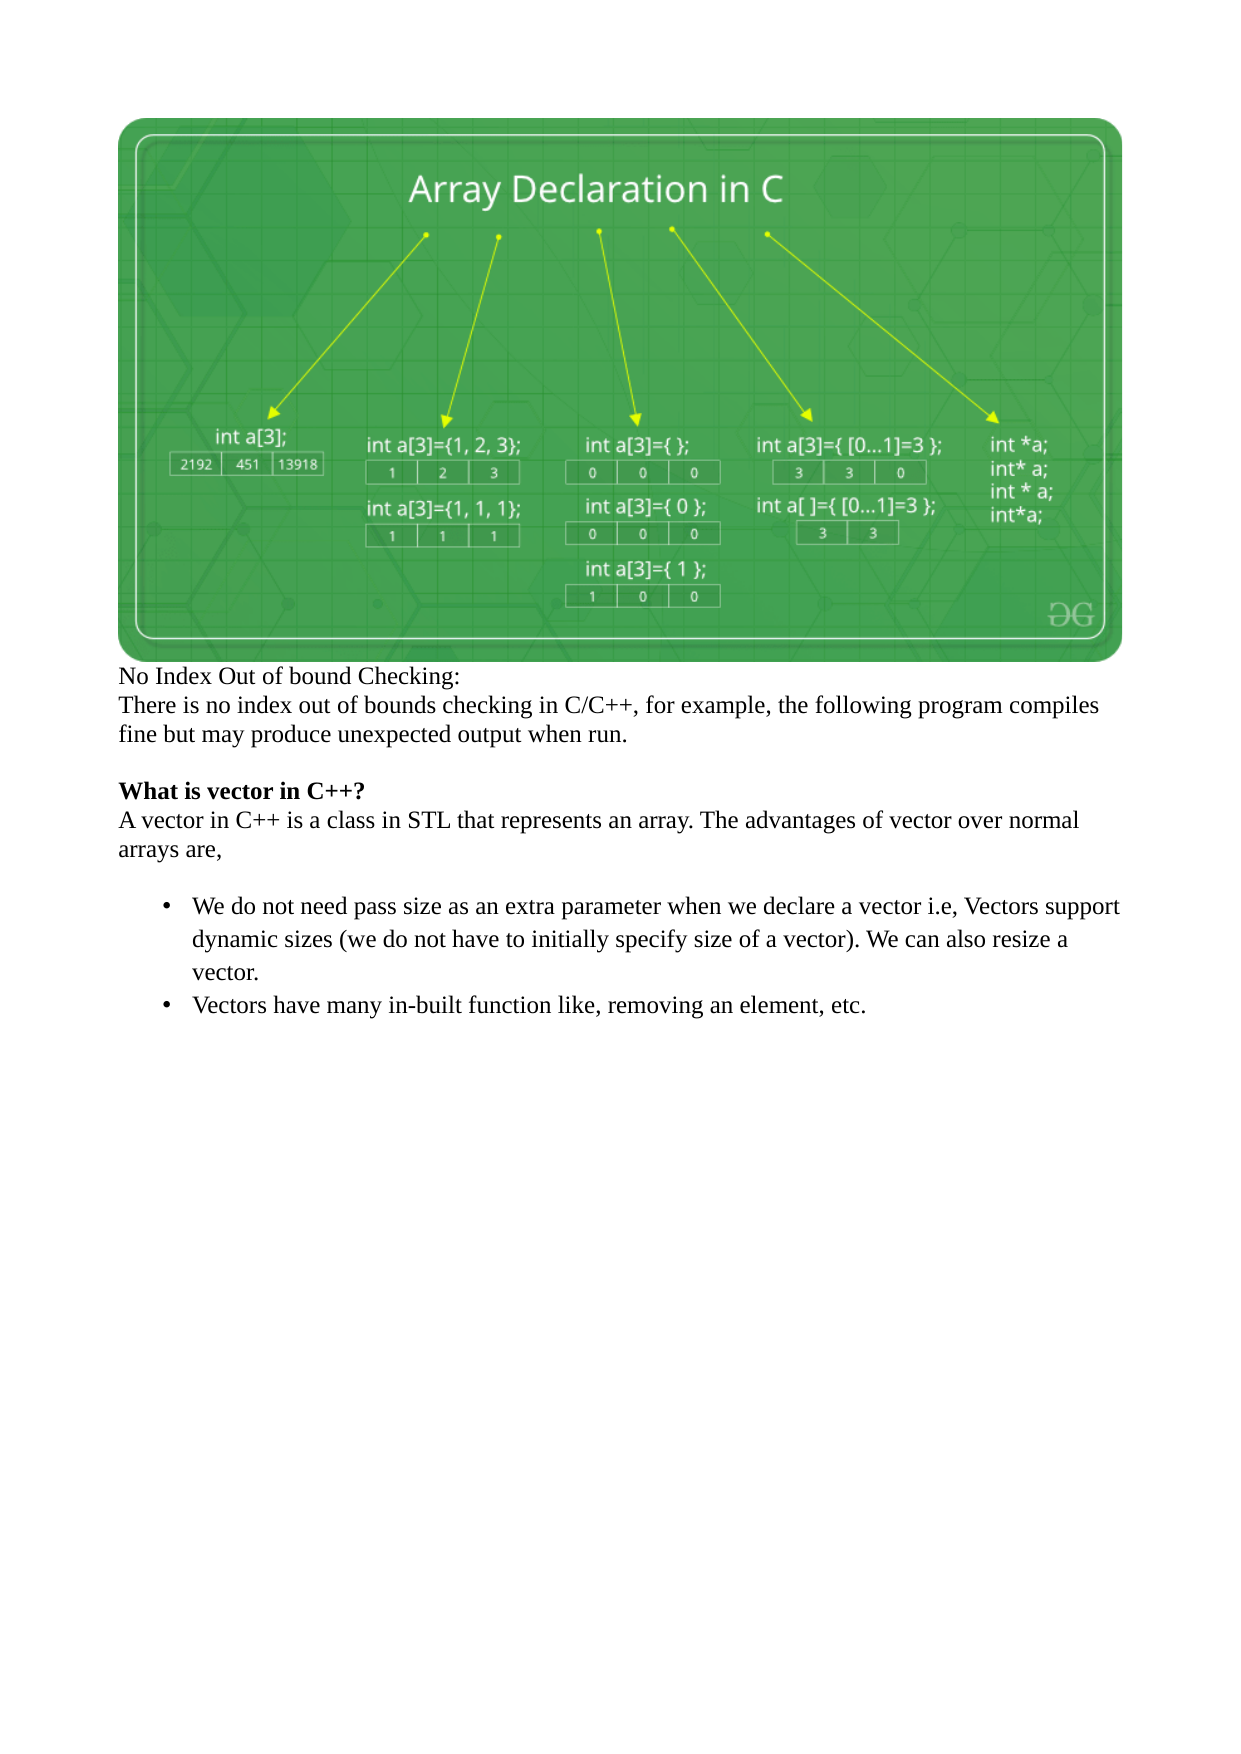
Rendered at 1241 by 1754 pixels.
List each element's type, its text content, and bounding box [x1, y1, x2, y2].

text What is vector in C++? A vector in C++ is a class in STL that represents an array. The advantages of vector over normal arrays are, [118, 776, 1122, 863]
picture [118, 118, 1123, 662]
list We do not need pass size as an extra parameter when we declare a vector i.e, Vectors support dynamic sizes (we do not have to initially specify size of a vector). We can also resize a vector. [162, 891, 1122, 986]
list Vectors have many in-built function like, removing an element, etc. [162, 991, 1122, 1019]
text No Index Out of bound Checking: There is no index out of bounds checking in C/C++, for example, the following program compiles fine but may produce unexpected output when run. [118, 662, 1122, 748]
